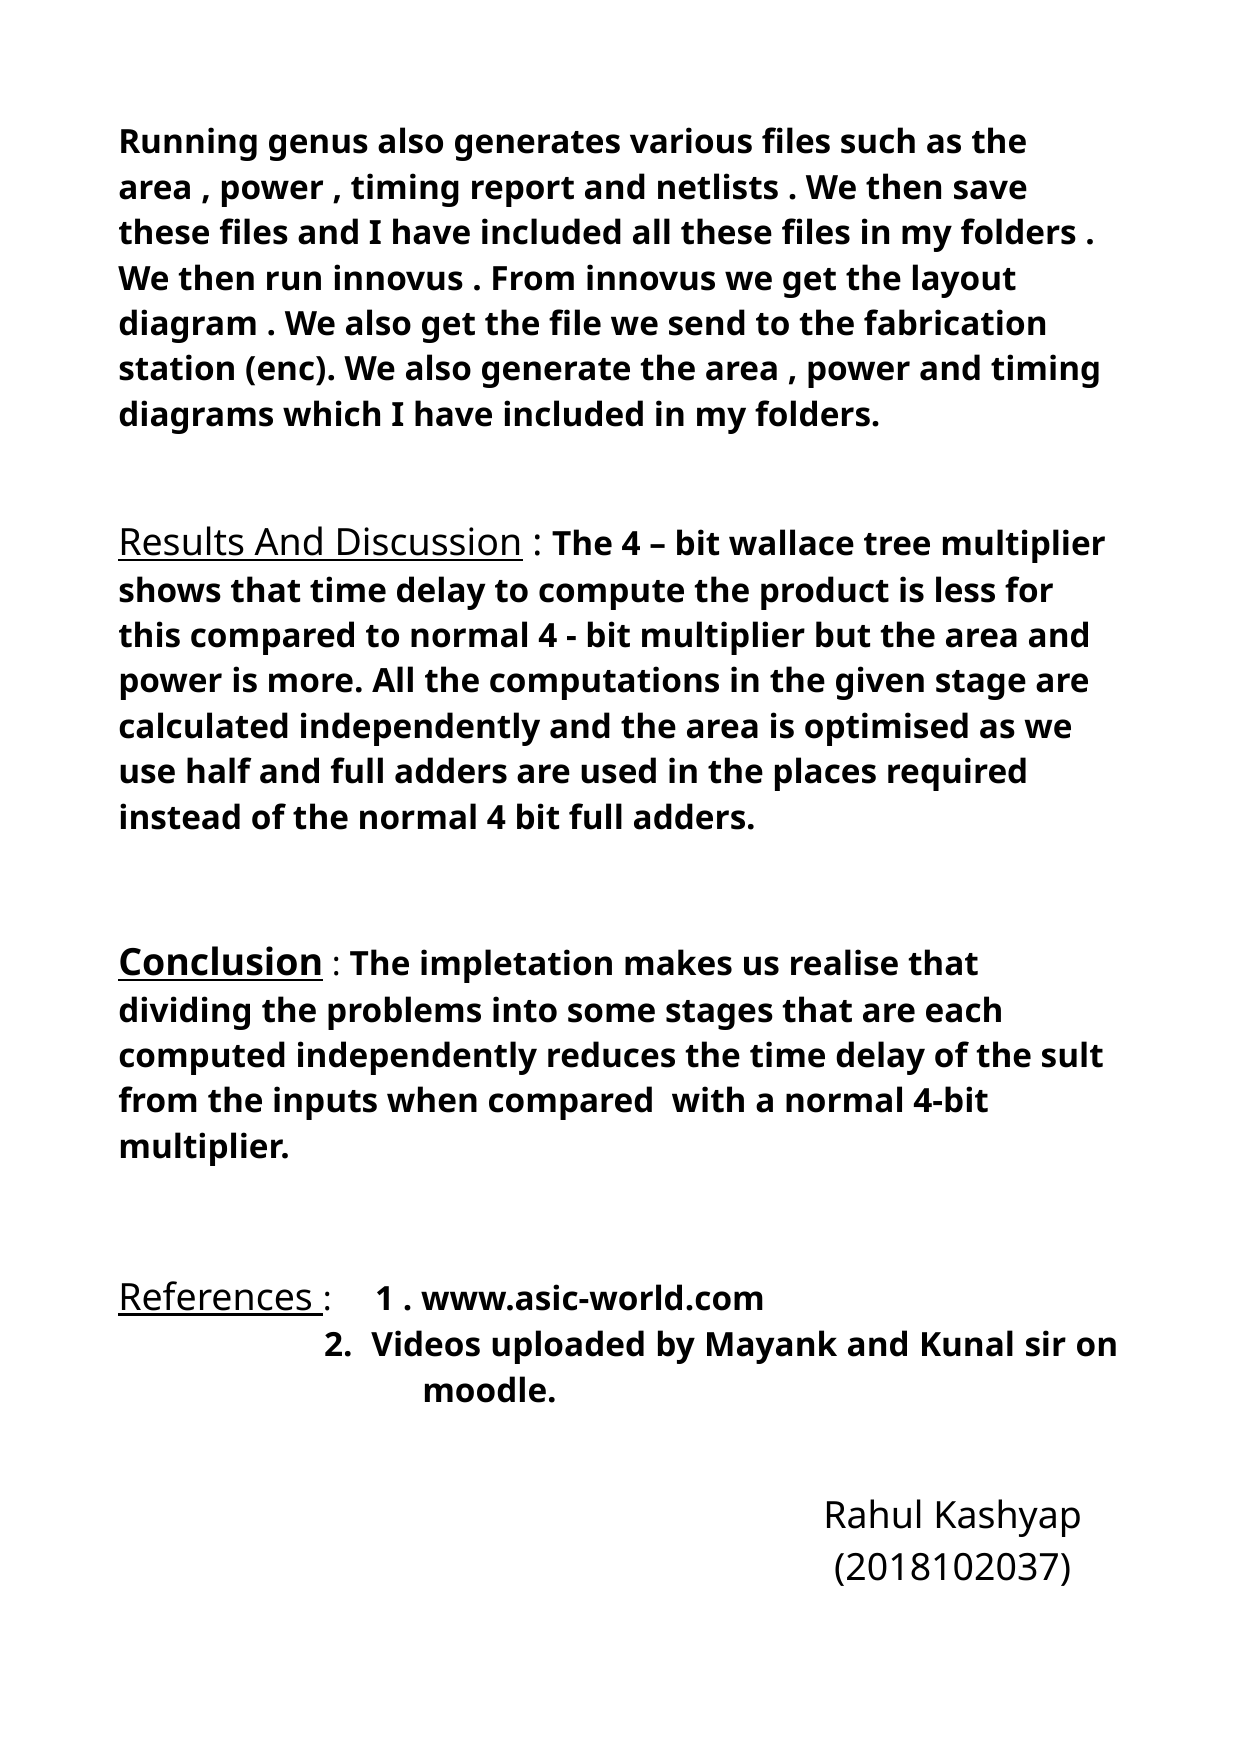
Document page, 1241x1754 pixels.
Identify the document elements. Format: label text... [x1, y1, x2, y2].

text Running genus also generates various files such as the area , power , timing report and netlists . We then save these files and I have included all these files in my folders . [118, 118, 1122, 254]
text (2018102037) [118, 1540, 1122, 1591]
text 2. Videos uploaded by Mayank and Kunal sir on moodle. [118, 1321, 1122, 1412]
text We then run innovus . From innovus we get the layout diagram . We also get the file we send to the fabrication station (enc). We also generate the area , power and timing diagrams which I have included in my folders. [118, 254, 1122, 436]
text References : 1 . www.asic-world.com [118, 1270, 1122, 1321]
text Conclusion : The impletation makes us realise that dividing the problems into some stages that are each computed independently reduces the time delay of the sult from the inputs when compared with a normal 4-bit multiplier. [118, 935, 1122, 1168]
text Rahul Kashyap [118, 1489, 1122, 1540]
text Results And Discussion : The 4 – bit wallace tree multiplier shows that time delay to compute the product is less for this compared to normal 4 - bit multiplier but the area and power is more. All the computations in the given stage are calculated independently and the area is optimised as we use half and full adders are used in the places required instead of the normal 4 bit full adders. [118, 515, 1122, 839]
